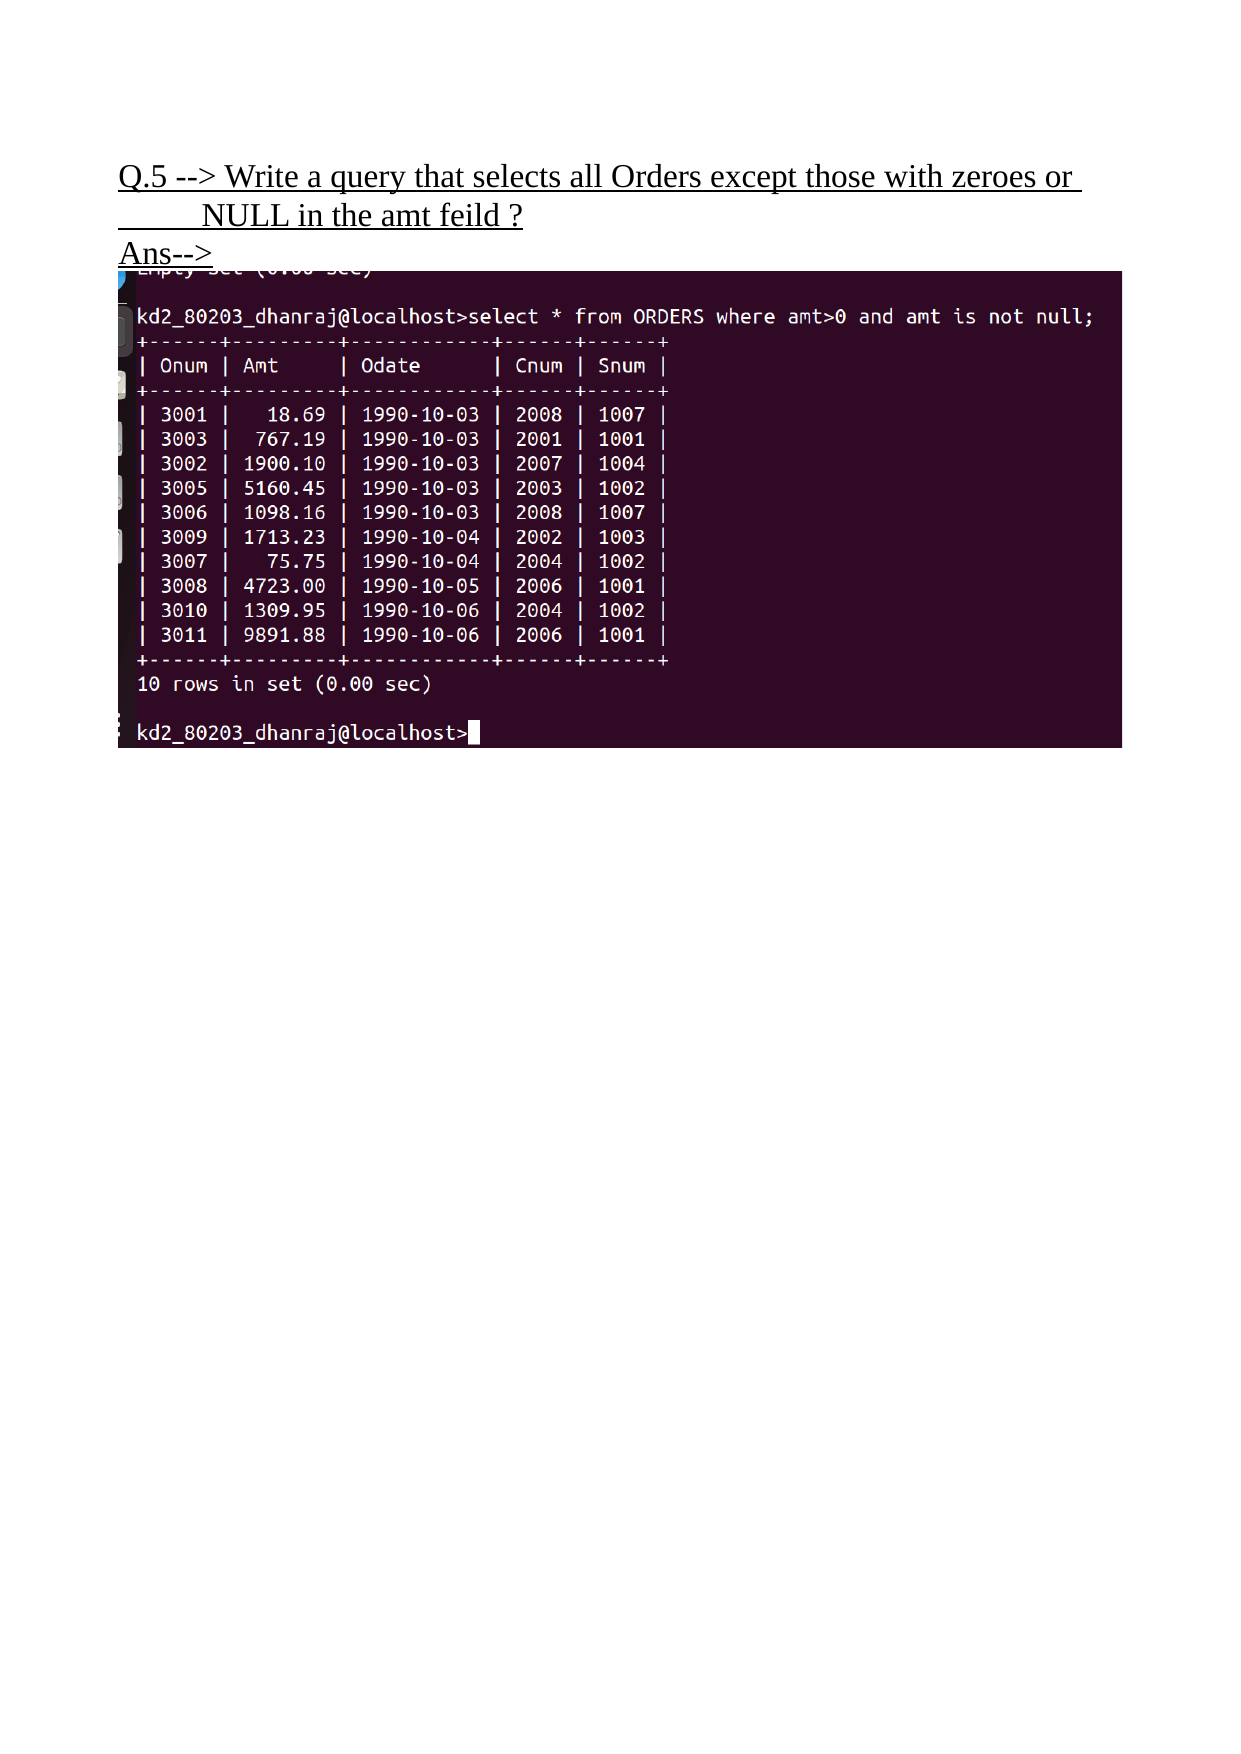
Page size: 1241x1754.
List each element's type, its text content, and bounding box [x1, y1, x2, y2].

picture [118, 271, 1123, 748]
text NULL in the amt feild ? [118, 195, 1122, 233]
text Q.5 --> Write a query that selects all Orders except those with zeroes or [118, 156, 1122, 195]
text Ans--> [118, 233, 1122, 271]
